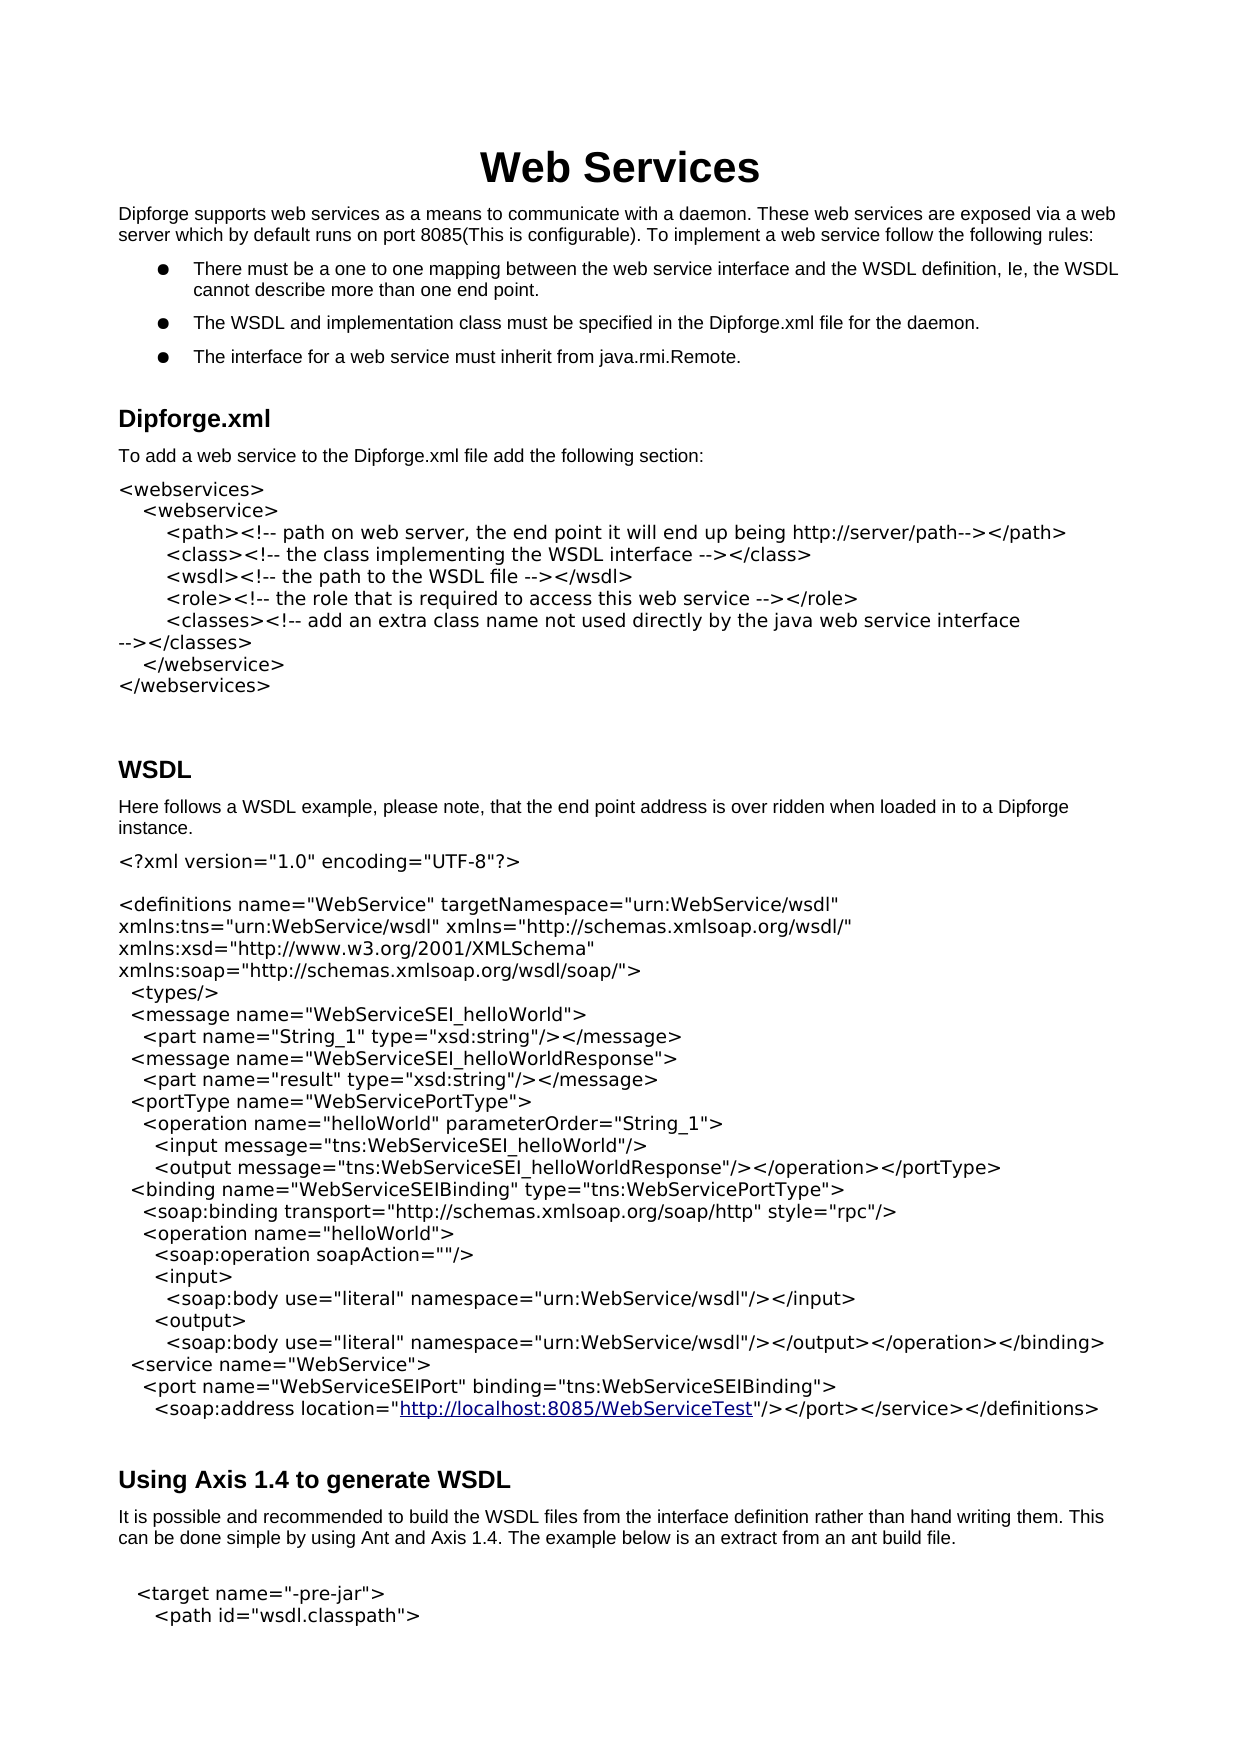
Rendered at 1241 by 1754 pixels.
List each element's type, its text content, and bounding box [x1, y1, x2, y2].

text <path><!-- path on web server, the end point it will end up being http://server/path--></path> [118, 522, 1122, 544]
text <soap:binding transport="http://schemas.xmlsoap.org/soap/http" style="rpc"/> [118, 1201, 1122, 1222]
text <classes><!-- add an extra class name not used directly by the java web service interface --></classes> [118, 610, 1122, 654]
text <input message="tns:WebServiceSEI_helloWorld"/> [118, 1135, 1122, 1157]
text <operation name="helloWorld" parameterOrder="String_1"> [118, 1113, 1122, 1135]
text <operation name="helloWorld"> [118, 1222, 1122, 1244]
text <portType name="WebServicePortType"> [118, 1091, 1122, 1113]
text Here follows a WSDL example, please note, that the end point address is over ridden when loaded in to a Dipforge instance. [118, 796, 1122, 838]
text <soap:body use="literal" namespace="urn:WebService/wsdl"/></input> [118, 1288, 1122, 1310]
text <?xml version="1.0" encoding="UTF-8"?> [118, 851, 1122, 872]
text <soap:operation soapAction=""/> [118, 1244, 1122, 1266]
text Dipforge supports web services as a means to communicate with a daemon. These web services are exposed via a web server which by default runs on port 8085(This is configurable). To implement a web service follow the following rules: [118, 204, 1122, 246]
text <wsdl><!-- the path to the WSDL file --></wsdl> [118, 566, 1122, 588]
list There must be a one to one mapping between the web service interface and the WSDL definition, Ie, the WSDL cannot describe more than one end point. [156, 258, 1122, 300]
text <binding name="WebServiceSEIBinding" type="tns:WebServicePortType"> [118, 1179, 1122, 1201]
text <service name="WebService"> [118, 1354, 1122, 1376]
text <output message="tns:WebServiceSEI_helloWorldResponse"/></operation></portType> [118, 1157, 1122, 1179]
text <webservice> [118, 501, 1122, 522]
subtitle Using Axis 1.4 to generate WSDL [118, 1466, 1122, 1494]
text <class><!-- the class implementing the WSDL interface --></class> [118, 544, 1122, 566]
text <part name="String_1" type="xsd:string"/></message> [118, 1026, 1122, 1047]
subtitle Web Services [118, 143, 1122, 191]
text <types/> [118, 982, 1122, 1004]
text <input> [118, 1266, 1122, 1288]
text <soap:body use="literal" namespace="urn:WebService/wsdl"/></output></operation></binding> [118, 1332, 1122, 1354]
text It is possible and recommended to build the WSDL files from the interface definition rather than hand writing them. This can be done simple by using Ant and Axis 1.4. The example below is an extract from an ant build file. [118, 1507, 1122, 1548]
list The WSDL and implementation class must be specified in the Dipforge.xml file for the daemon. [156, 313, 1122, 334]
text </webservice> [118, 654, 1122, 676]
text To add a web service to the Dipforge.xml file add the following section: [118, 445, 1122, 466]
text <definitions name="WebService" targetNamespace="urn:WebService/wsdl" xmlns:tns="urn:WebService/wsdl" xmlns="http://schemas.xmlsoap.org/wsdl/" xmlns:xsd="http://www.w3.org/2001/XMLSchema" xmlns:soap="http://schemas.xmlsoap.org/wsdl/soap/"> [118, 894, 1122, 982]
text </webservices> [118, 676, 1122, 697]
text <webservices> [118, 479, 1122, 501]
text <target name="-pre-jar"> [118, 1583, 1122, 1605]
text <soap:address location="http://localhost:8085/WebServiceTest"/></port></service></definitions> [118, 1397, 1122, 1419]
subtitle Dipforge.xml [118, 405, 1122, 433]
text <message name="WebServiceSEI_helloWorldResponse"> [118, 1047, 1122, 1069]
text <part name="result" type="xsd:string"/></message> [118, 1069, 1122, 1091]
text <port name="WebServiceSEIPort" binding="tns:WebServiceSEIBinding"> [118, 1376, 1122, 1397]
list The interface for a web service must inherit from java.rmi.Remote. [156, 346, 1122, 367]
text <role><!-- the role that is required to access this web service --></role> [118, 588, 1122, 610]
subtitle WSDL [118, 756, 1122, 784]
text <message name="WebServiceSEI_helloWorld"> [118, 1004, 1122, 1026]
text <path id="wsdl.classpath"> [118, 1605, 1122, 1627]
text <output> [118, 1310, 1122, 1332]
